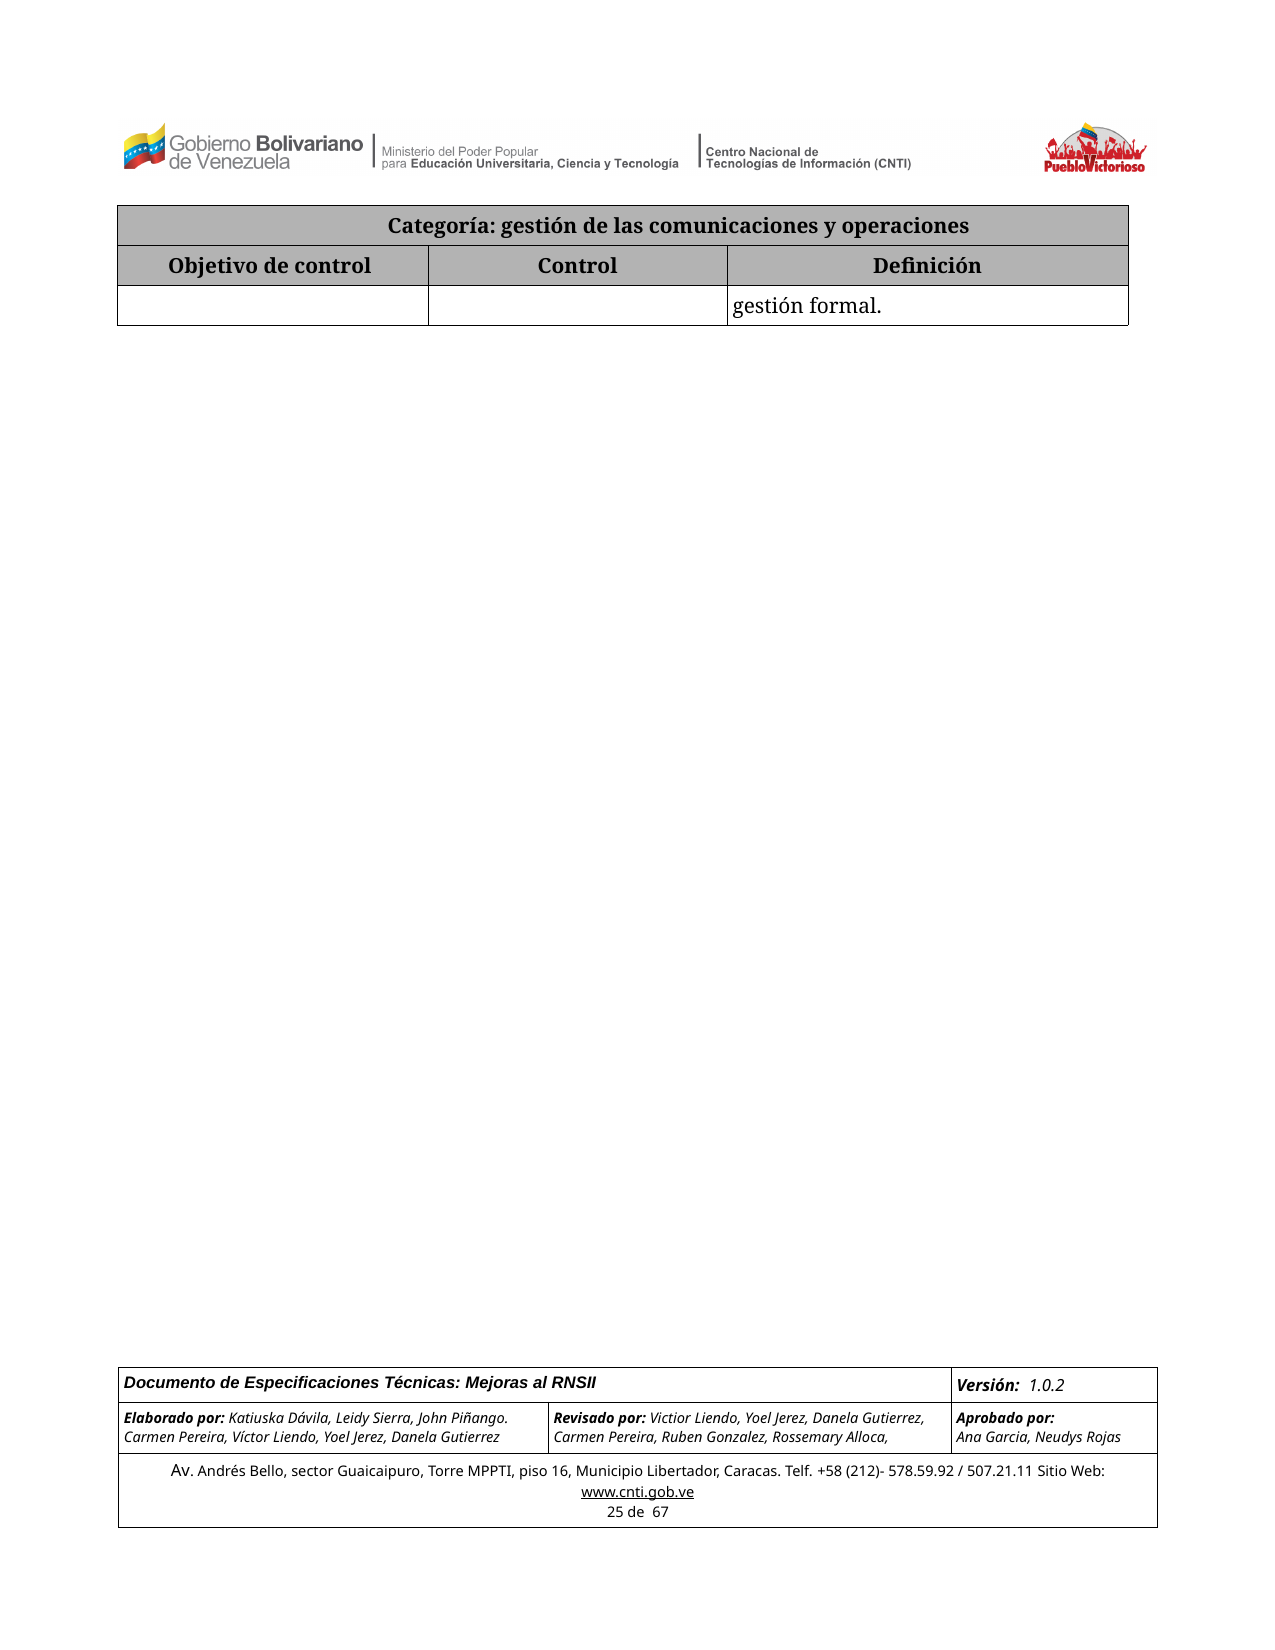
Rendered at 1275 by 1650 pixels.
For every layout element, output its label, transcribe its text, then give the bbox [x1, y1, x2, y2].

picture [118, 118, 1157, 176]
table_cell Control [429, 246, 727, 285]
table_cell Definición [728, 246, 1128, 285]
table_cell [118, 286, 428, 325]
table_header Categoría: gestión de las comunicaciones y operaciones [118, 206, 1128, 245]
table_cell [429, 286, 727, 325]
table_cell Objetivo de control [118, 246, 428, 285]
table_cell gestión formal. [728, 286, 1128, 325]
